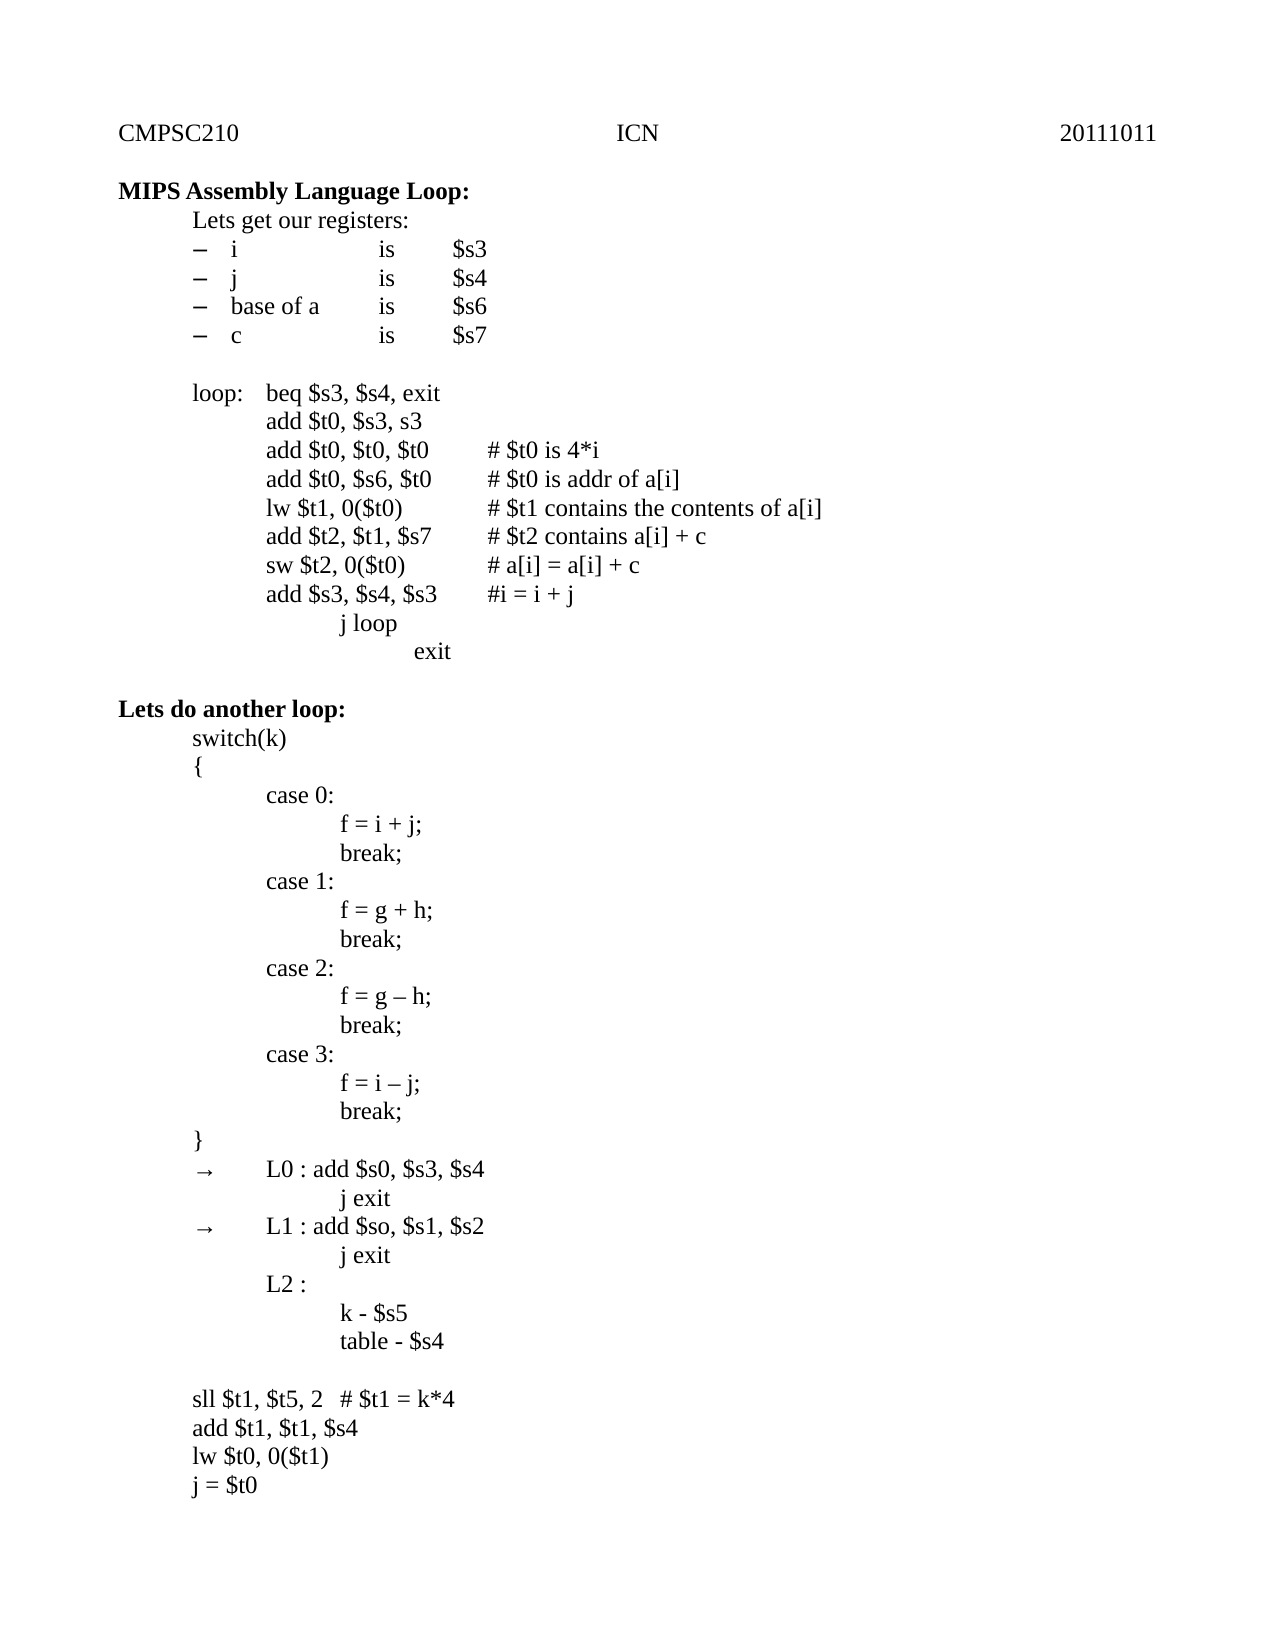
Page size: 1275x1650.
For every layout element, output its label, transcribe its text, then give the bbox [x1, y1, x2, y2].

text case 0: f = i + j; [118, 780, 1157, 838]
text k - $s5 [118, 1298, 1157, 1326]
text j loop [118, 608, 1157, 636]
text f = g – h; [118, 981, 1157, 1010]
text } [118, 1125, 1157, 1154]
text → L0 : add $s0, $s3, $s4 [118, 1154, 1157, 1183]
text f = g + h; [118, 895, 1157, 924]
text { [118, 751, 1157, 780]
text break; [118, 1096, 1157, 1125]
list c is $s7 [193, 320, 1157, 349]
text lw $t0, 0($t1) [118, 1441, 1157, 1470]
text f = i – j; [118, 1068, 1157, 1096]
text → L1 : add $so, $s1, $s2 [118, 1211, 1157, 1240]
text MIPS Assembly Language Loop: [118, 176, 1157, 205]
text j exit [118, 1183, 1157, 1211]
text lw $t1, 0($t0) # $t1 contains the contents of a[i] [118, 493, 1157, 521]
text Lets get our registers: [118, 205, 1157, 234]
list i is $s3 [193, 234, 1157, 263]
text L2 : [118, 1269, 1157, 1298]
text case 3: [118, 1039, 1157, 1068]
text exit [118, 636, 1157, 665]
text loop: beq $s3, $s4, exit [118, 378, 1157, 406]
text j = $t0 [118, 1470, 1157, 1499]
list j is $s4 [193, 263, 1157, 291]
text case 2: [118, 953, 1157, 981]
text j exit [118, 1240, 1157, 1269]
text add $t2, $t1, $s7 # $t2 contains a[i] + c [118, 521, 1157, 550]
text sw $t2, 0($t0) # a[i] = a[i] + c [118, 550, 1157, 579]
text table - $s4 [118, 1326, 1157, 1355]
text case 1: [118, 866, 1157, 895]
text add $t1, $t1, $s4 [118, 1413, 1157, 1441]
text add $t0, $s6, $t0 # $t0 is addr of a[i] [118, 464, 1157, 493]
text add $t0, $s3, s3 [118, 406, 1157, 435]
text break; [118, 838, 1157, 866]
text sll $t1, $t5, 2 # $t1 = k*4 [118, 1384, 1157, 1413]
text switch(k) [118, 723, 1157, 751]
text add $s3, $s4, $s3 #i = i + j [118, 579, 1157, 608]
text break; [118, 1010, 1157, 1039]
text Lets do another loop: [118, 694, 1157, 723]
list base of a is $s6 [193, 291, 1157, 320]
text break; [118, 924, 1157, 953]
text add $t0, $t0, $t0 # $t0 is 4*i [118, 435, 1157, 464]
